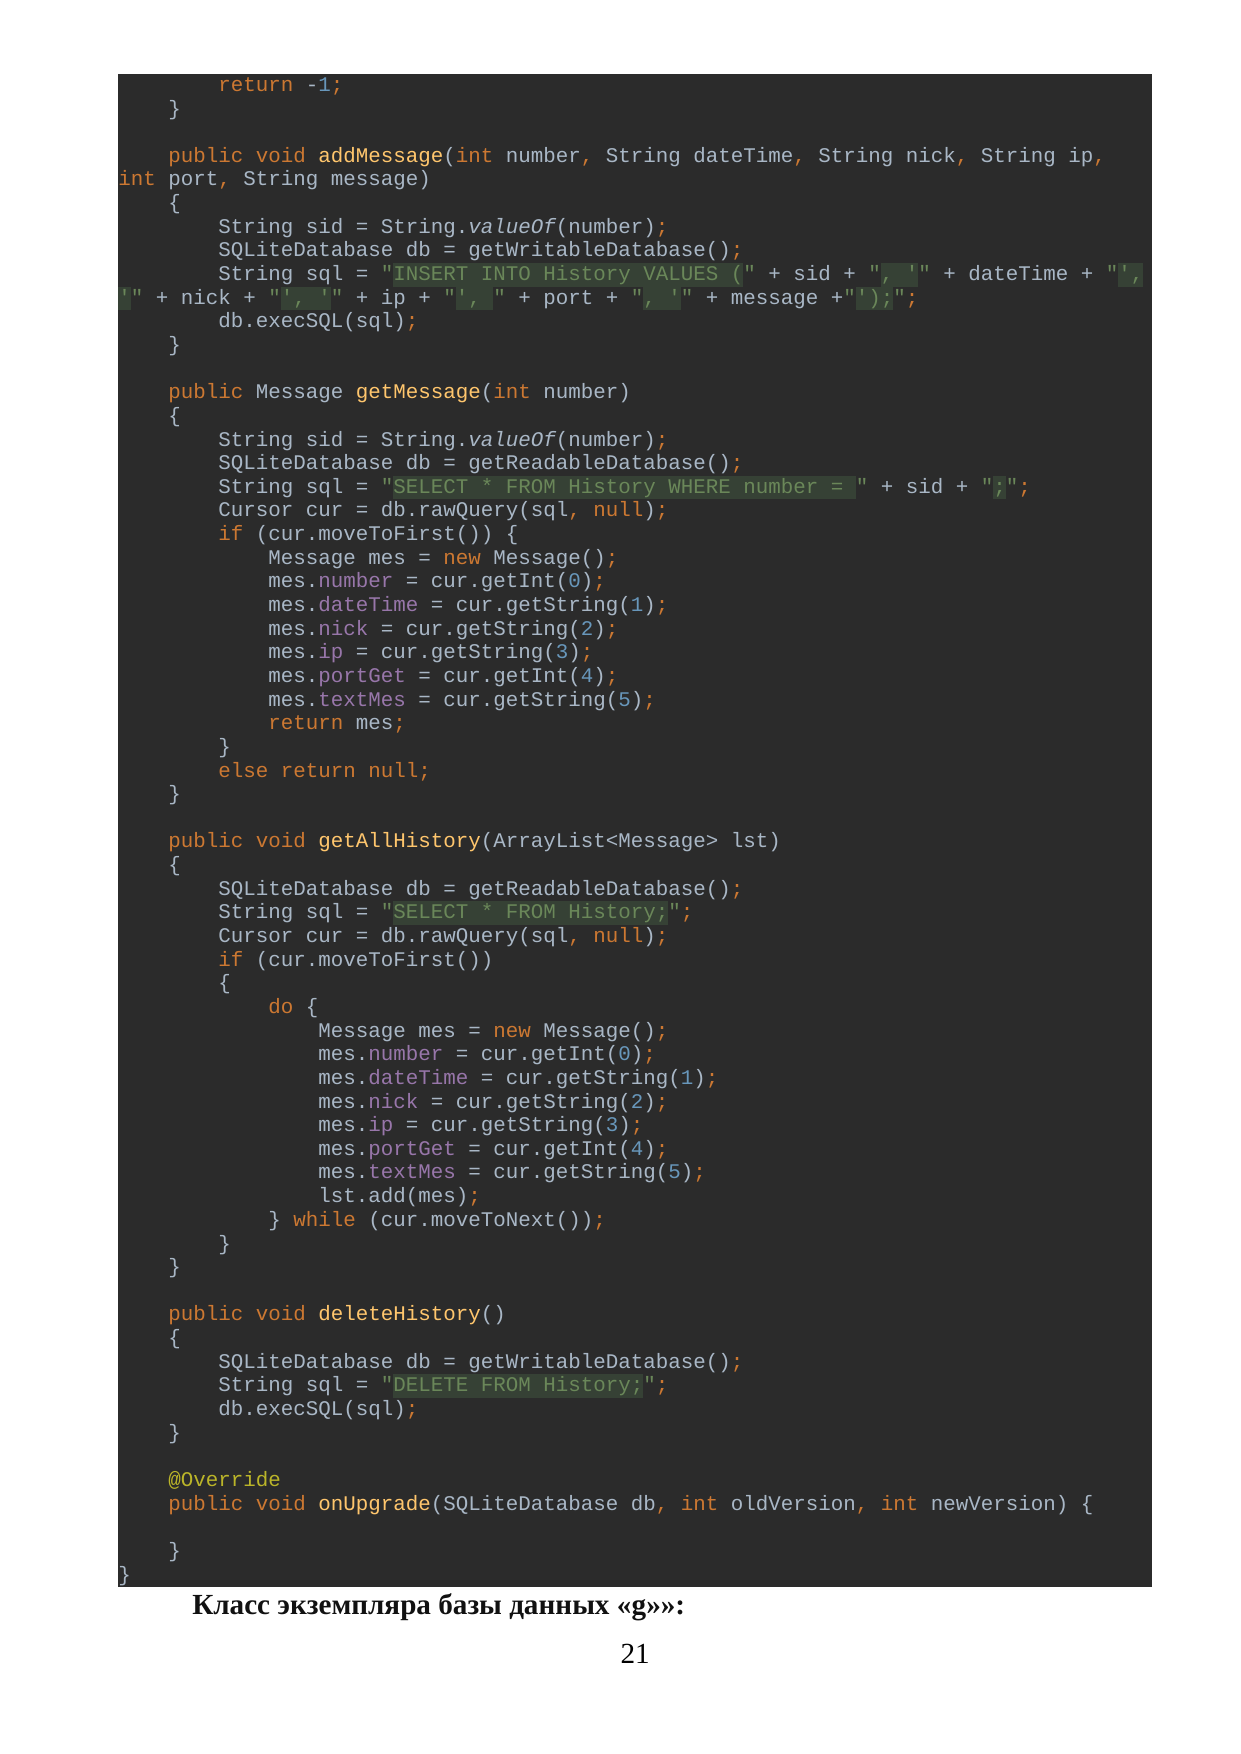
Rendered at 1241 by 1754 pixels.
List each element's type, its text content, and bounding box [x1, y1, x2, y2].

text return -1; } public void addMessage(int number, String dateTime, String nick, String ip, int port, String message) { String sid = String.valueOf(number); SQLiteDatabase db = getWritableDatabase(); String sql = "INSERT INTO History VALUES (" + sid + ", '" + dateTime + "', '" + nick + "', '" + ip + "', " + port + ", '" + message +"');"; db.execSQL(sql); } public Message getMessage(int number) { String sid = String.valueOf(number); SQLiteDatabase db = getReadableDatabase(); String sql = "SELECT * FROM History WHERE number = " + sid + ";"; Cursor cur = db.rawQuery(sql, null); if (cur.moveToFirst()) { Message mes = new Message(); mes.number = cur.getInt(0); mes.dateTime = cur.getString(1); mes.nick = cur.getString(2); mes.ip = cur.getString(3); mes.portGet = cur.getInt(4); mes.textMes = cur.getString(5); return mes; } else return null; } public void getAllHistory(ArrayList<Message> lst) { SQLiteDatabase db = getReadableDatabase(); String sql = "SELECT * FROM History;"; Cursor cur = db.rawQuery(sql, null); if (cur.moveToFirst()) { do { Message mes = new Message(); mes.number = cur.getInt(0); mes.dateTime = cur.getString(1); mes.nick = cur.getString(2); mes.ip = cur.getString(3); mes.portGet = cur.getInt(4); mes.textMes = cur.getString(5); lst.add(mes); } while (cur.moveToNext()); } } public void deleteHistory() { SQLiteDatabase db = getWritableDatabase(); String sql = "DELETE FROM History;"; db.execSQL(sql); } @Override public void onUpgrade(SQLiteDatabase db, int oldVersion, int newVersion) { } } [118, 74, 1152, 1587]
text Класс экземпляра базы данных «g»»: [118, 1587, 1152, 1621]
